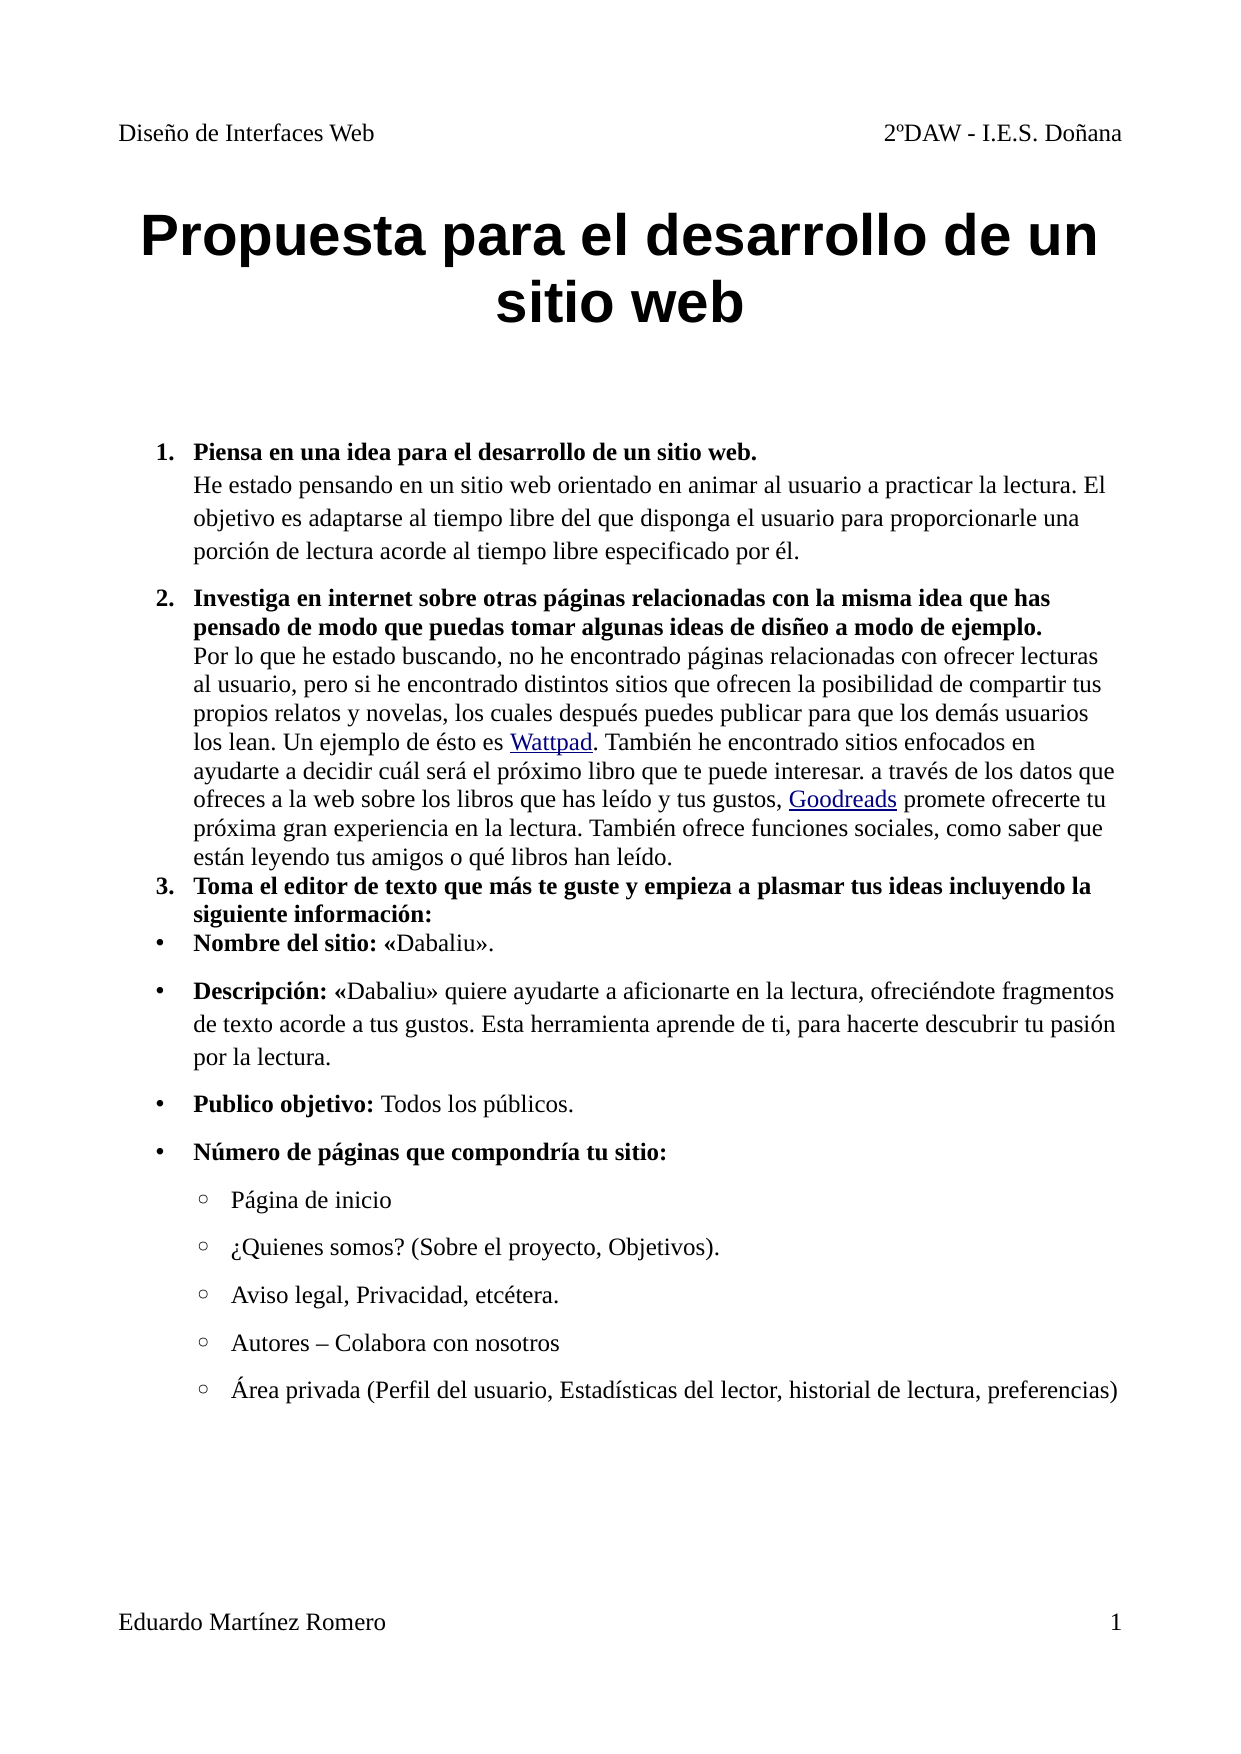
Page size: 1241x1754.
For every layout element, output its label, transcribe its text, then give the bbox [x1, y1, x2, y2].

list Publico objetivo: Todos los públicos. [156, 1089, 1122, 1118]
list Número de páginas que compondría tu sitio: [156, 1137, 1122, 1166]
list Aviso legal, Privacidad, etcétera. [193, 1280, 1122, 1309]
list Piensa en una idea para el desarrollo de un sitio web. He estado pensando en un sitio web orientado en animar al usuario a practicar la lectura. El objetivo es adaptarse al tiempo libre del que disponga el usuario para proporcionarle una porción de lectura acorde al tiempo libre especificado por él. [156, 437, 1122, 564]
list Autores – Colabora con nosotros [193, 1328, 1122, 1356]
list ¿Quienes somos? (Sobre el proyecto, Objetivos). [193, 1232, 1122, 1261]
title Propuesta para el desarrollo de un sitio web [118, 201, 1122, 335]
list Toma el editor de texto que más te guste y empieza a plasmar tus ideas incluyendo la siguiente información: [156, 871, 1122, 928]
list Área privada (Perfil del usuario, Estadísticas del lector, historial de lectura, preferencias) [193, 1375, 1122, 1404]
list Descripción: «Dabaliu» quiere ayudarte a aficionarte en la lectura, ofreciéndote fragmentos de texto acorde a tus gustos. Esta herramienta aprende de ti, para hacerte descubrir tu pasión por la lectura. [156, 976, 1122, 1071]
list Investiga en internet sobre otras páginas relacionadas con la misma idea que has pensado de modo que puedas tomar algunas ideas de disñeo a modo de ejemplo. Por lo que he estado buscando, no he encontrado páginas relacionadas con ofrecer lecturas al usuario, pero si he encontrado distintos sitios que ofrecen la posibilidad de compartir tus propios relatos y novelas, los cuales después puedes publicar para que los demás usuarios los lean. Un ejemplo de ésto es Wattpad. También he encontrado sitios enfocados en ayudarte a decidir cuál será el próximo libro que te puede interesar. a través de los datos que ofreces a la web sobre los libros que has leído y tus gustos, Goodreads promete ofrecerte tu próxima gran experiencia en la lectura. También ofrece funciones sociales, como saber que están leyendo tus amigos o qué libros han leído. [156, 583, 1122, 871]
list Nombre del sitio: «Dabaliu». [156, 928, 1122, 957]
list Página de inicio [193, 1185, 1122, 1213]
